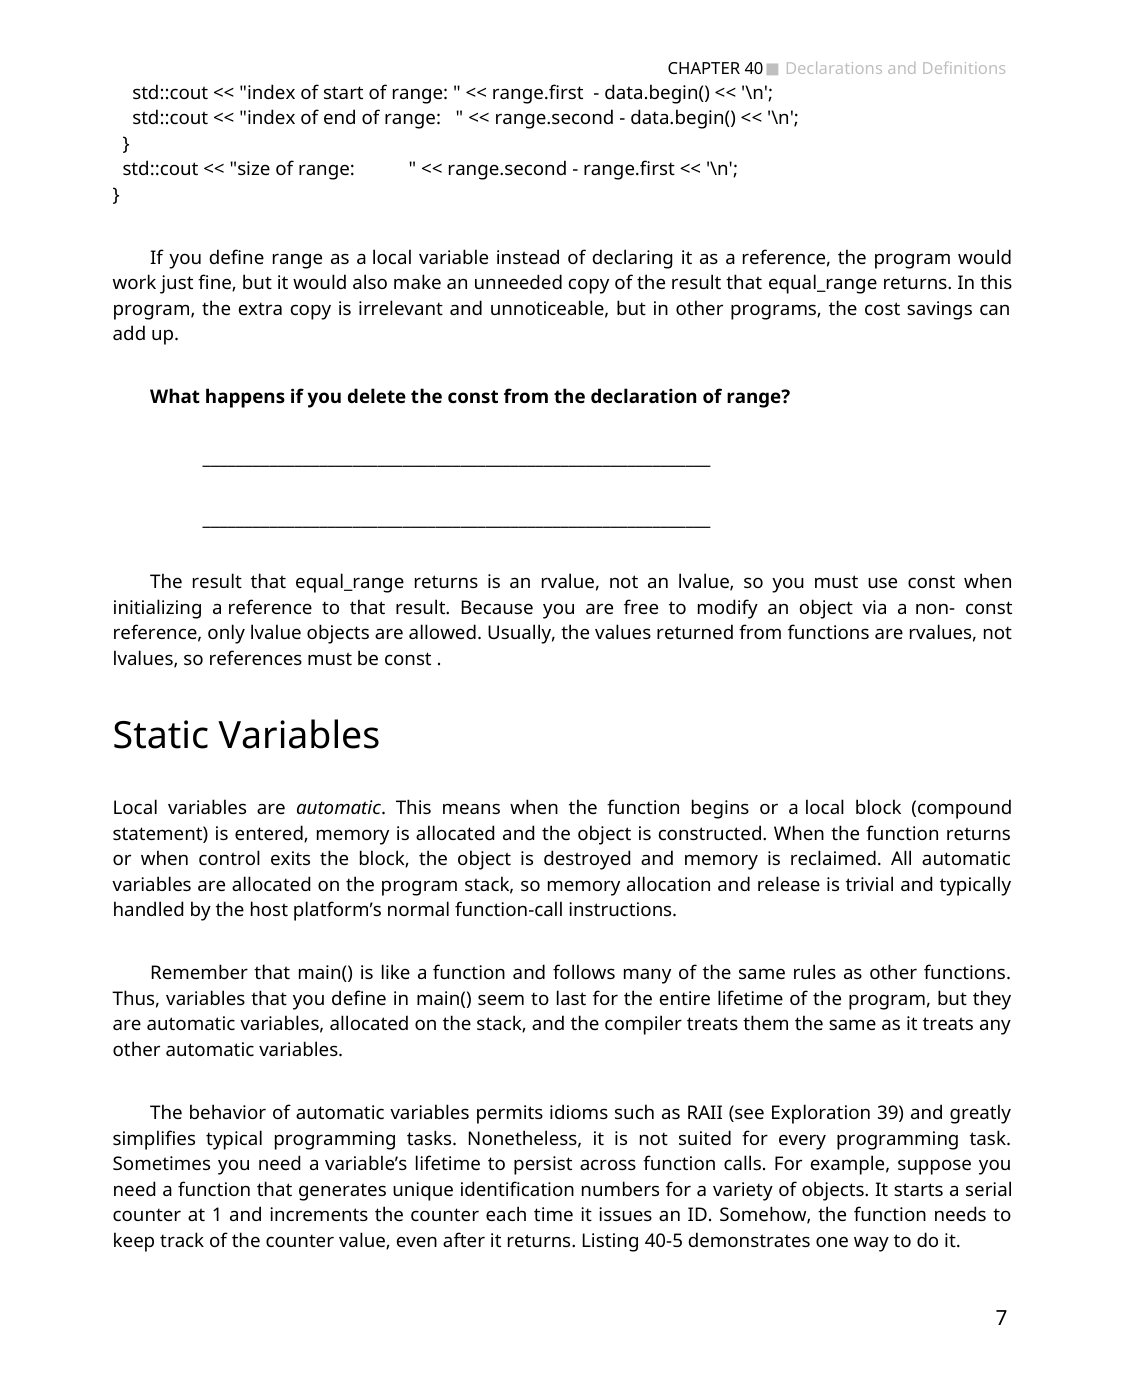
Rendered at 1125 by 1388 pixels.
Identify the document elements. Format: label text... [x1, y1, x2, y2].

subtitle Static Variables [112, 708, 1012, 759]
text } [112, 181, 1012, 207]
text If you define range as a local variable instead of declaring it as a reference, the program would work just fine, but it would also make an unneeded copy of the result that equal_range returns. In this program, the extra copy is irrelevant and unnoticeable, but in other programs, the cost savings can add up. [112, 244, 1012, 346]
text } [112, 130, 1012, 156]
text std::cout << "size of range: " << range.second - range.first << '\n'; [112, 156, 1012, 181]
text std::cout << "index of end of range: " << range.second - data.begin() << '\n'; [112, 104, 1012, 130]
text Remember that main() is like a function and follows many of the same rules as other functions. Thus, variables that you define in main() seem to last for the entire lifetime of the program, but they are automatic variables, allocated on the stack, and the compiler treats them the same as it treats any other automatic variables. [112, 960, 1012, 1062]
text Local variables are automatic. This means when the function begins or a local block (compound statement) is entered, memory is allocated and the object is constructed. When the function returns or when control exits the block, the object is destroyed and memory is reclaimed. All automatic variables are allocated on the program stack, so memory allocation and release is trivial and typically handled by the host platform’s normal function-call instructions. [112, 794, 1012, 922]
text The behavior of automatic variables permits idioms such as RAII (see Exploration 39) and greatly simplifies typical programming tasks. Nonetheless, it is not suited for every programming task. Sometimes you need a variable’s lifetime to persist across function calls. For example, suppose you need a function that generates unique identification numbers for a variety of objects. It starts a serial counter at 1 and increments the counter each time it issues an ID. Somehow, the function needs to keep track of the counter value, even after it returns. Listing 40-5 demonstrates one way to do it. [112, 1099, 1012, 1252]
text std::cout << "index of start of range: " << range.first - data.begin() << '\n'; [112, 79, 1012, 104]
list _____________________________________________________________ [202, 444, 1012, 470]
list _____________________________________________________________ [202, 506, 1012, 531]
text What happens if you delete the const from the declaration of range? [112, 384, 1012, 409]
text The result that equal_range returns is an rvalue, not an lvalue, so you must use const when initializing a reference to that result. Because you are free to modify an object via a non- const reference, only lvalue objects are allowed. Usually, the values returned from functions are rvalues, not lvalues, so references must be const . [112, 568, 1012, 671]
